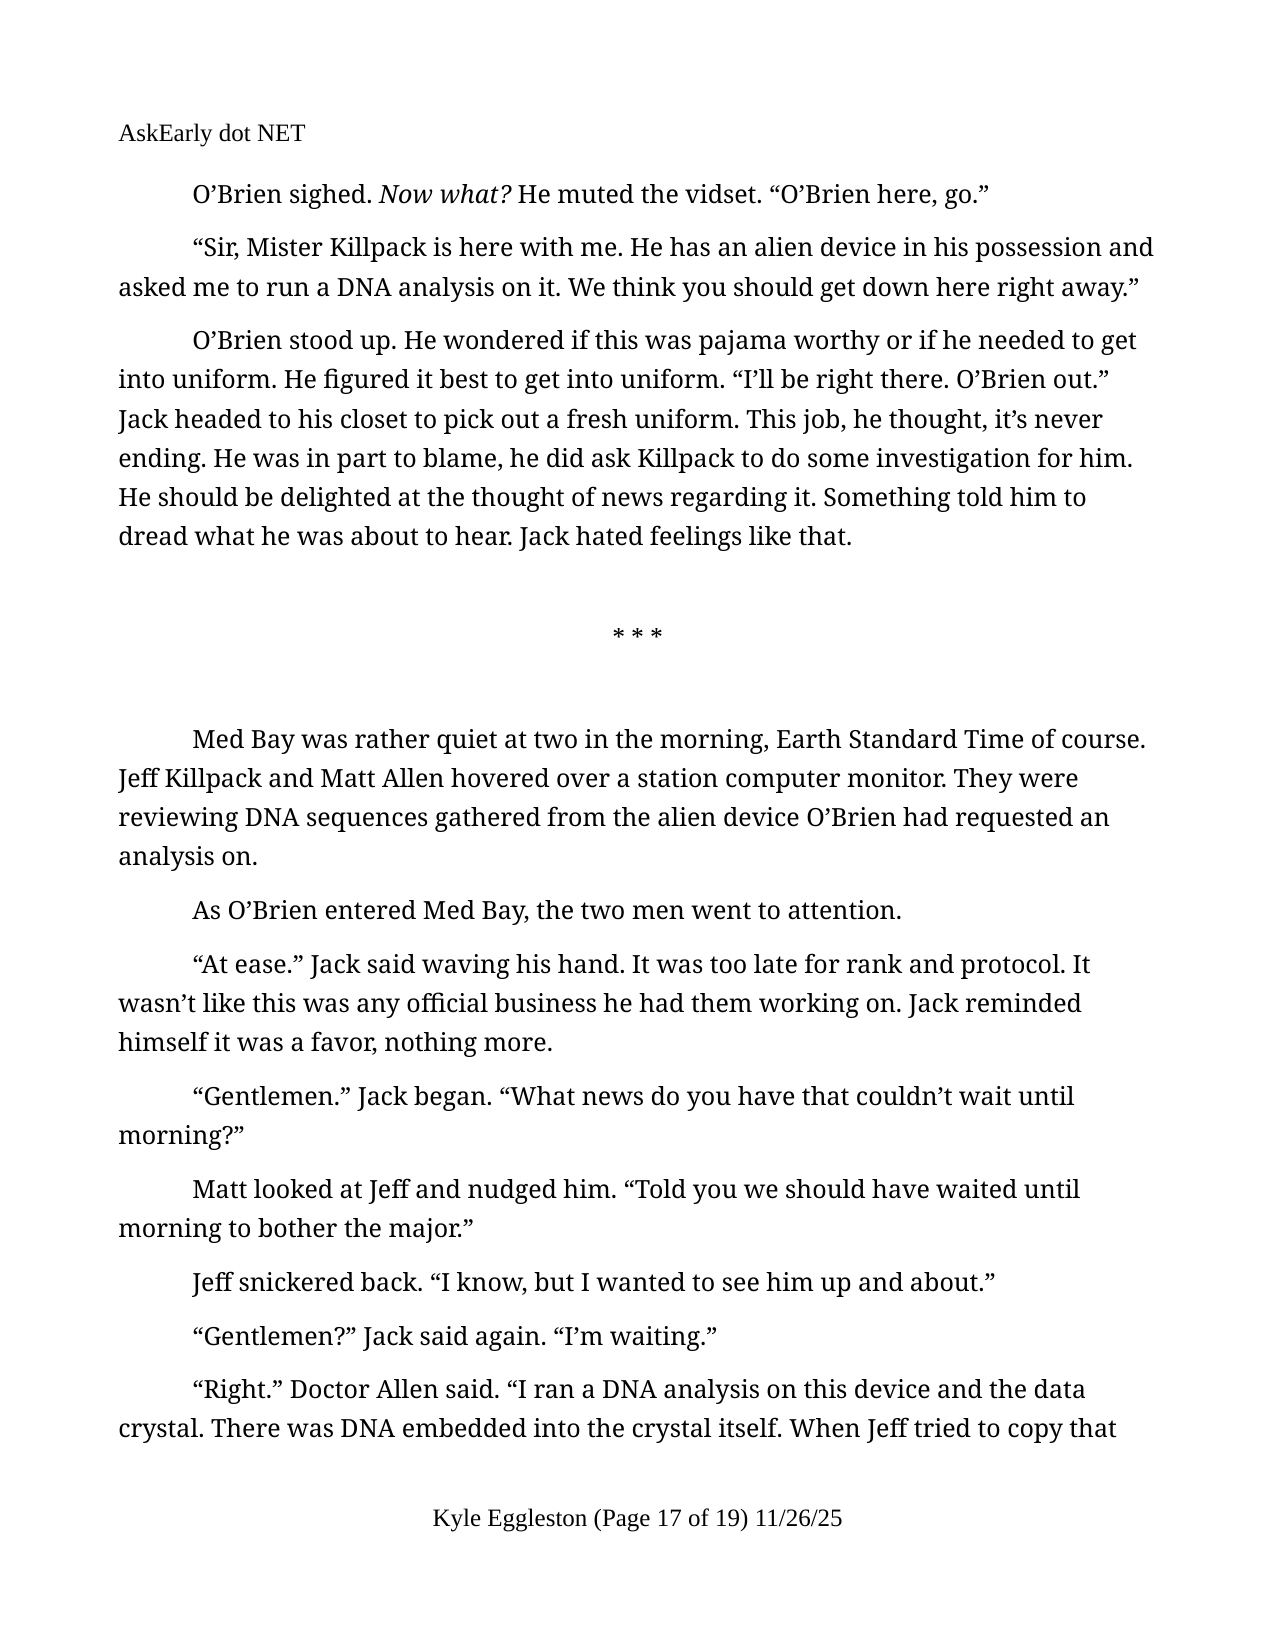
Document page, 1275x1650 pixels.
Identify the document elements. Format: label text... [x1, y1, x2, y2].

text O’Brien sighed. Now what? He muted the vidset. “O’Brien here, go.” [118, 176, 1157, 210]
text Jeff snickered back. “I know, but I wanted to see him up and about.” [118, 1264, 1157, 1298]
text “Right.” Doctor Allen said. “I ran a DNA analysis on this device and the data crystal. There was DNA embedded into the crystal itself. When Jeff tried to copy that [118, 1372, 1157, 1445]
text Matt looked at Jeff and nudged him. “Told you we should have waited until morning to bother the major.” [118, 1172, 1157, 1245]
text “At ease.” Jack said waving his hand. It was too late for rank and protocol. It wasn’t like this was any official business he had them working on. Jack reminded himself it was a favor, nothing more. [118, 947, 1157, 1059]
text “Gentlemen.” Jack began. “What news do you have that couldn’t wait until morning?” [118, 1079, 1157, 1152]
text Med Bay was rather quiet at two in the morning, Earth Standard Time of course. Jeff Killpack and Matt Allen hovered over a station computer monitor. They were reviewing DNA sequences gathered from the alien device O’Brien had requested an analysis on. [118, 722, 1157, 873]
text “Gentlemen?” Jack said again. “I’m waiting.” [118, 1318, 1157, 1352]
text “Sir, Mister Killpack is here with me. He has an alien device in his possession and asked me to run a DNA analysis on it. We think you should get down here right away.” [118, 230, 1157, 303]
text O’Brien stood up. He wondered if this was pajama worthy or if he needed to get into uniform. He figured it best to get into uniform. “I’ll be right there. O’Brien out.” Jack headed to his closet to pick out a fresh uniform. This job, he thought, it’s never ending. He was in part to blame, he did ask Killpack to do some investigation for him. He should be delighted at the thought of news regarding it. Something told him to dread what he was about to hear. Jack hated feelings like that. [118, 323, 1157, 553]
text * * * [118, 620, 1157, 654]
text As O’Brien entered Med Bay, the two men went to attention. [118, 893, 1157, 927]
